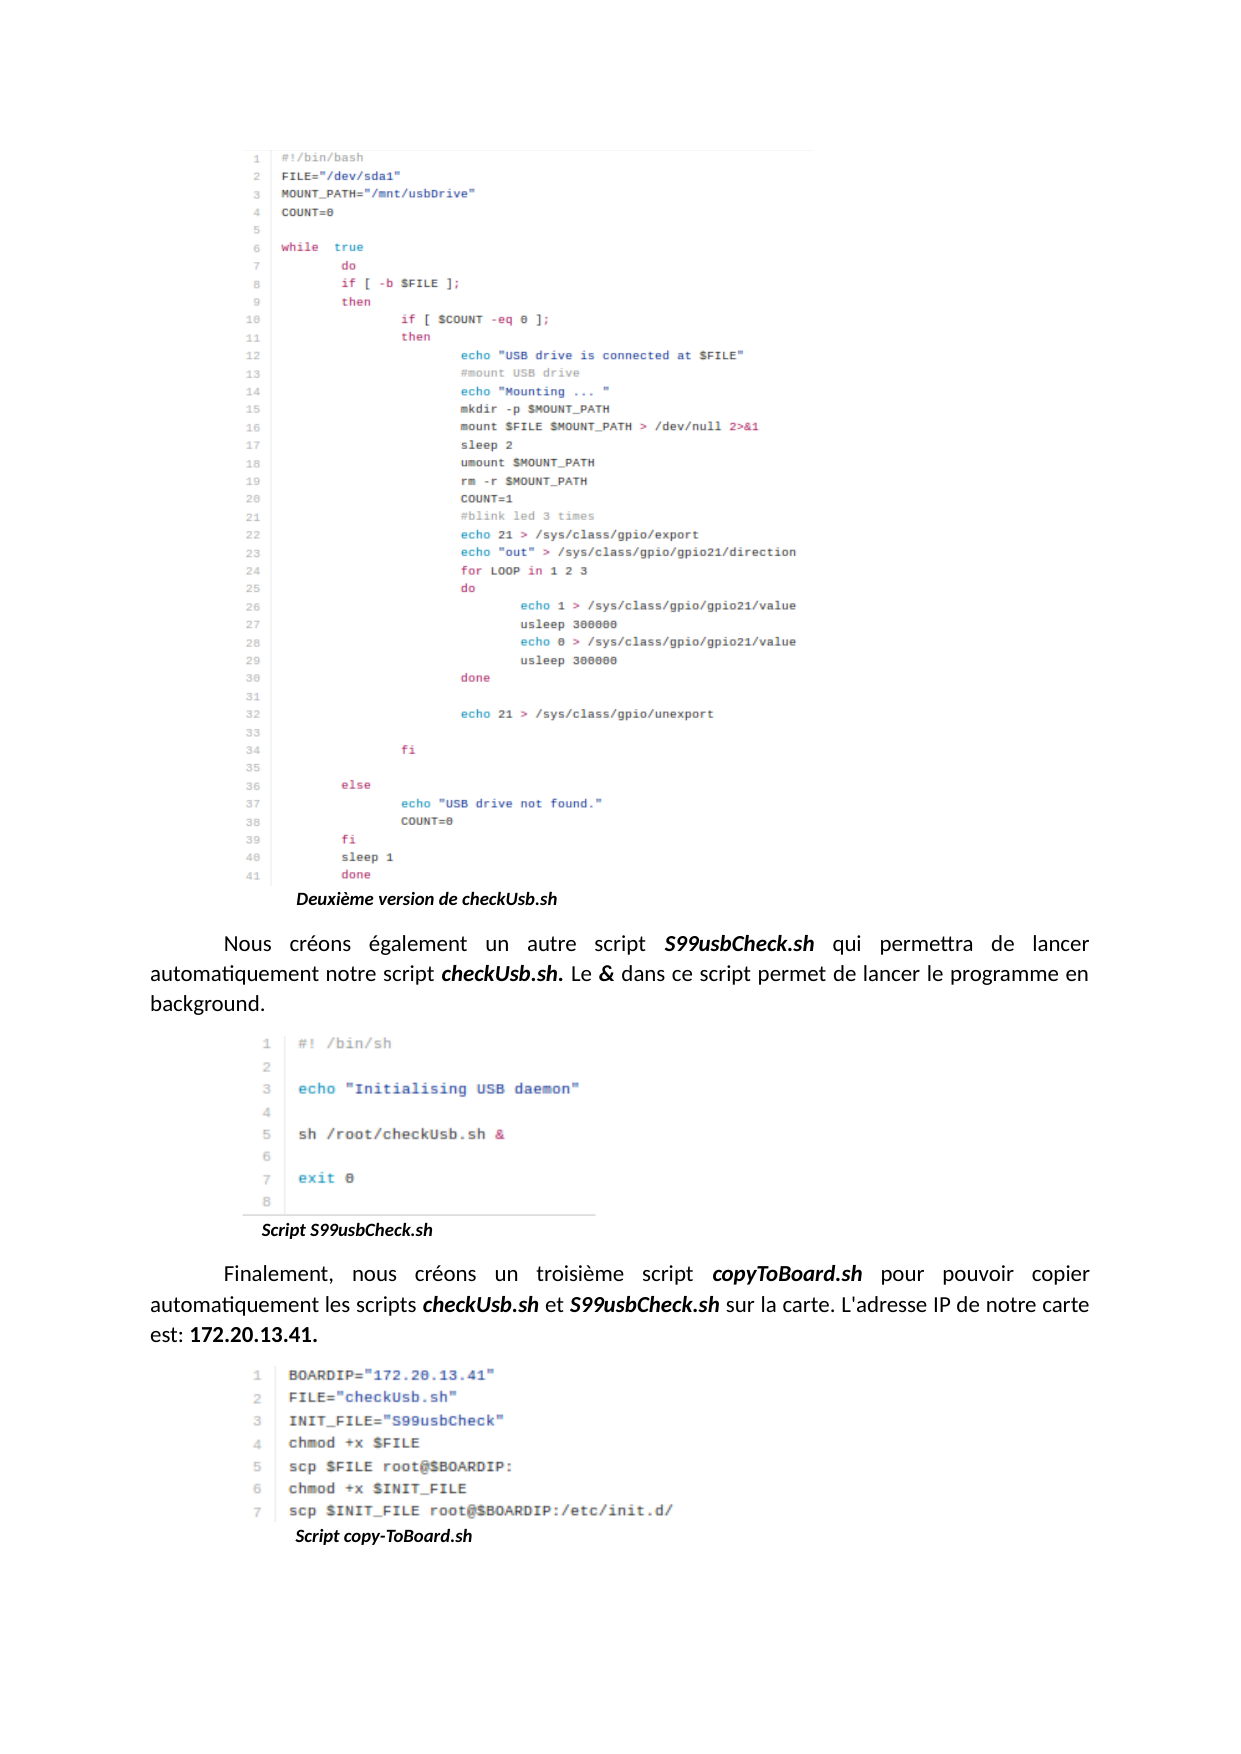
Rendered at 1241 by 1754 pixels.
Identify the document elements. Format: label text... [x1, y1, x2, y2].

text Finalement, nous créons un troisième script copyToBoard.sh pour pouvoir copier automatiquement les scripts checkUsb.sh et S99usbCheck.sh sur la carte. L'adresse IP de notre carte est: 172.20.13.41. [150, 1259, 1090, 1348]
text Script copy-ToBoard.sh [150, 1524, 1090, 1547]
picture [242, 1366, 688, 1522]
picture [242, 1036, 596, 1216]
picture [242, 150, 814, 886]
text Nous créons également un autre script S99usbCheck.sh qui permettra de lancer automatiquement notre script checkUsb.sh. Le & dans ce script permet de lancer le programme en background. [150, 929, 1090, 1017]
text Script S99usbCheck.sh [150, 1218, 1090, 1241]
text Deuxième version de checkUsb.sh [150, 887, 1090, 910]
